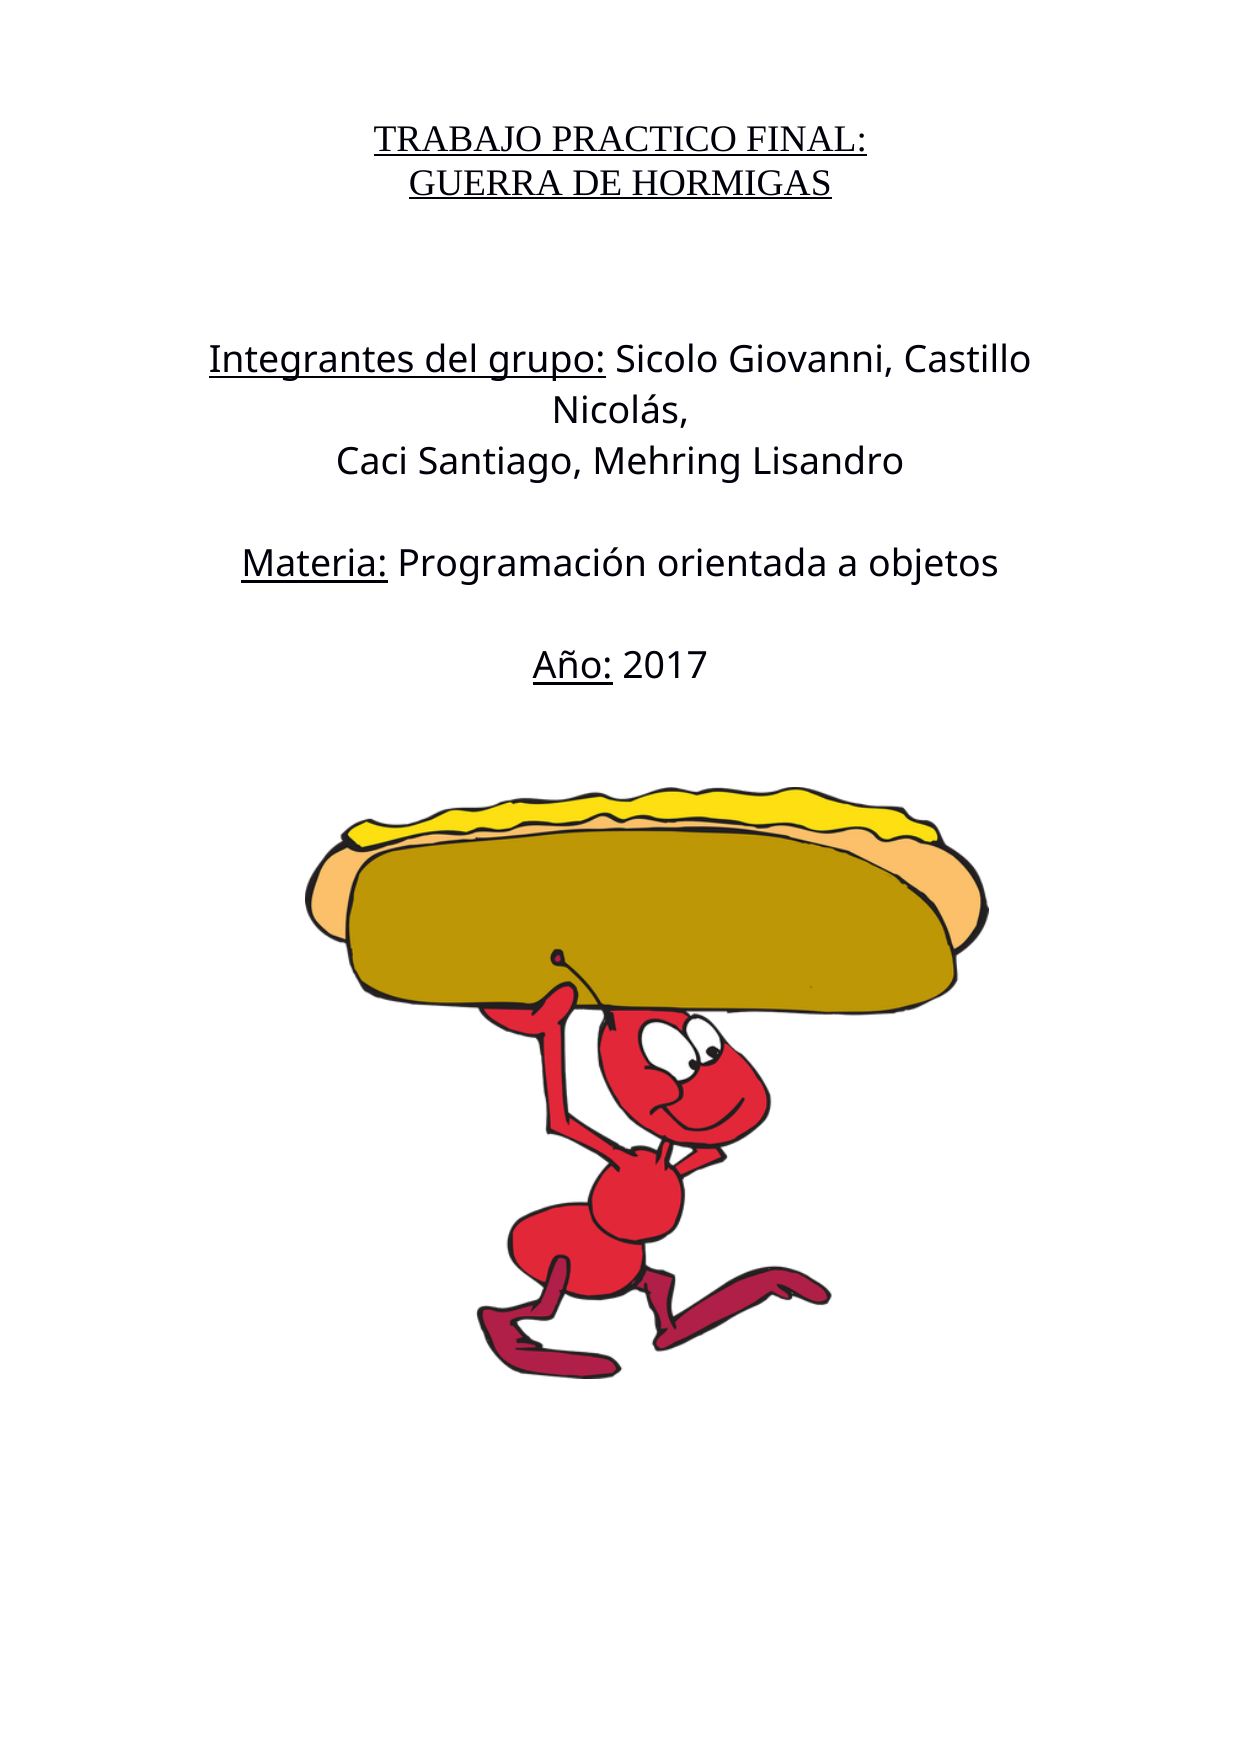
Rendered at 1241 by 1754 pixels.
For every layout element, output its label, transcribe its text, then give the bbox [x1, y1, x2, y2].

text GUERRA DE HORMIGAS [177, 160, 1063, 203]
text Año: 2017 [177, 639, 1063, 690]
text Materia: Programación orientada a objetos [177, 537, 1063, 588]
text TRABAJO PRACTICO FINAL: [177, 117, 1063, 160]
picture [305, 787, 989, 1379]
text Integrantes del grupo: Sicolo Giovanni, Castillo Nicolás, [177, 332, 1063, 434]
text Caci Santiago, Mehring Lisandro [177, 434, 1063, 486]
